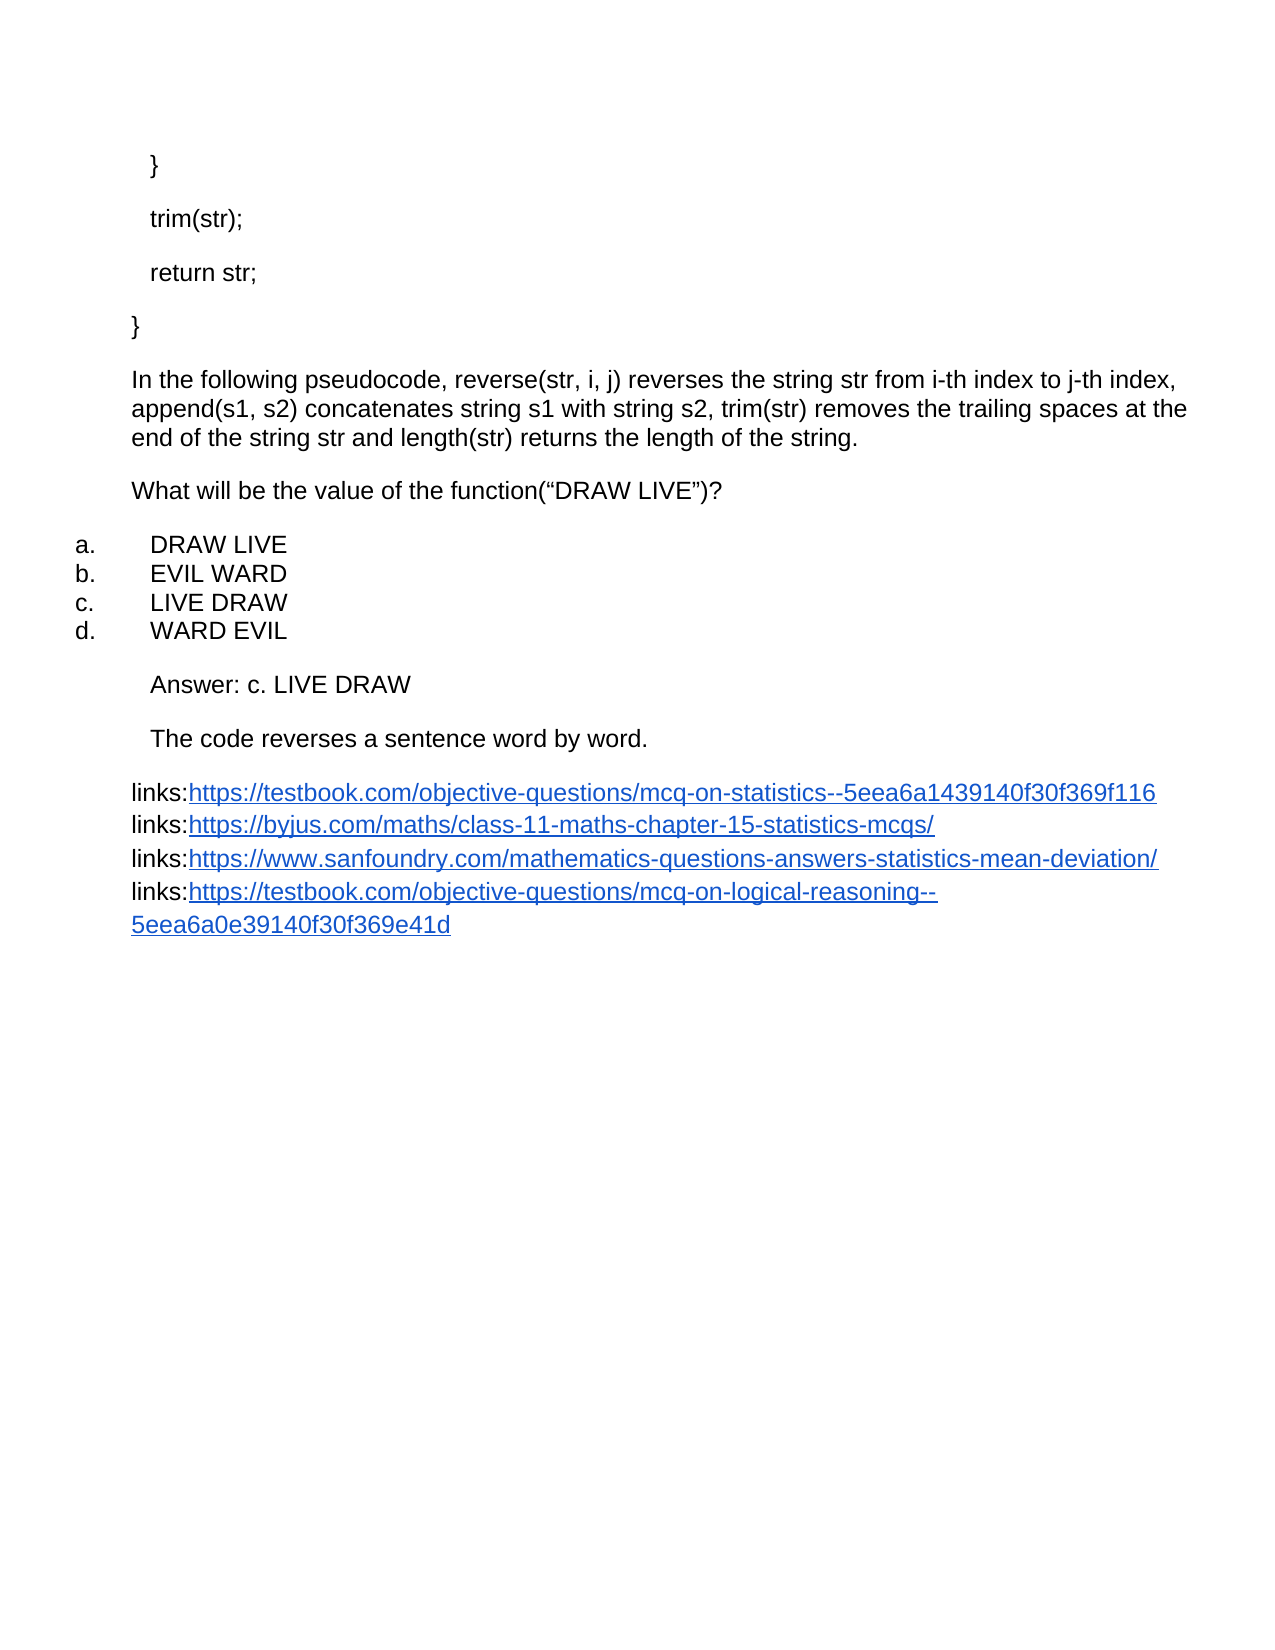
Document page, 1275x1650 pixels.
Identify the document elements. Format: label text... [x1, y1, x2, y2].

text What will be the value of the function(“DRAW LIVE”)? [131, 476, 1200, 505]
text trim(str); [131, 204, 1200, 232]
text links:https://www.sanfoundry.com/mathematics-questions-answers-statistics-mean-deviation/ [131, 843, 1200, 872]
text } [131, 150, 1200, 179]
text } [131, 311, 1200, 340]
list LIVE DRAW [75, 587, 1200, 616]
text links:https://testbook.com/objective-questions/mcq-on-statistics--5eea6a1439140f30f369f116 [131, 777, 1200, 806]
text In the following pseudocode, reverse(str, i, j) reverses the string str from i-th index to j-th index, append(s1, s2) concatenates string s1 with string s2, trim(str) removes the trailing spaces at the end of the string str and length(str) returns the length of the string. [131, 365, 1200, 451]
list DRAW LIVE [75, 530, 1200, 559]
text return str; [131, 257, 1200, 286]
list EVIL WARD [75, 559, 1200, 587]
text links:https://testbook.com/objective-questions/mcq-on-logical-reasoning--5eea6a0e39140f30f369e41d [131, 877, 1200, 938]
text Answer: c. LIVE DRAW [150, 670, 1200, 699]
text links:https://byjus.com/maths/class-11-maths-chapter-15-statistics-mcqs/ [131, 811, 1200, 839]
text The code reverses a sentence word by word. [75, 724, 1200, 752]
list WARD EVIL [75, 616, 1200, 645]
